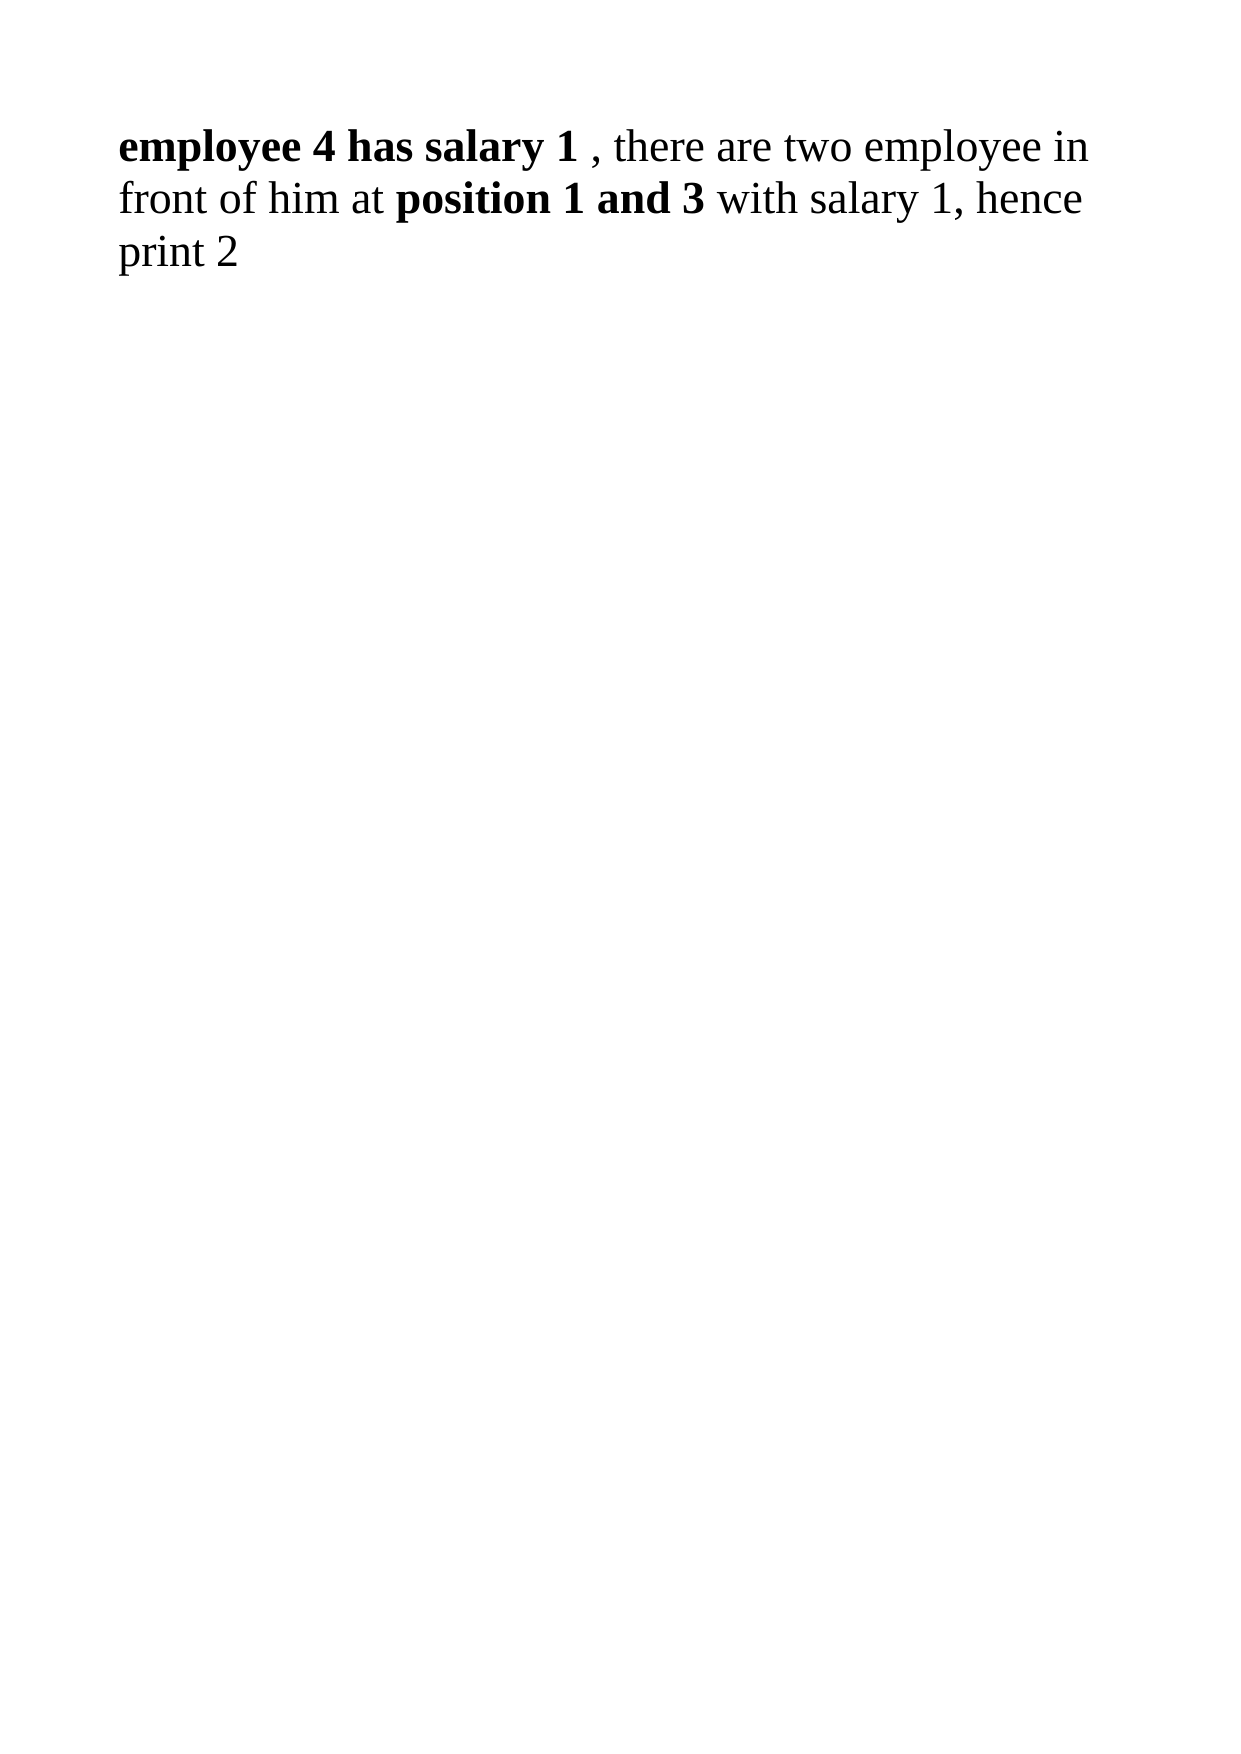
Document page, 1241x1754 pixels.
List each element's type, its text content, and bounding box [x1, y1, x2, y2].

text employee 4 has salary 1 , there are two employee in front of him at position 1 and 3 with salary 1, hence print 2 [118, 118, 1122, 276]
